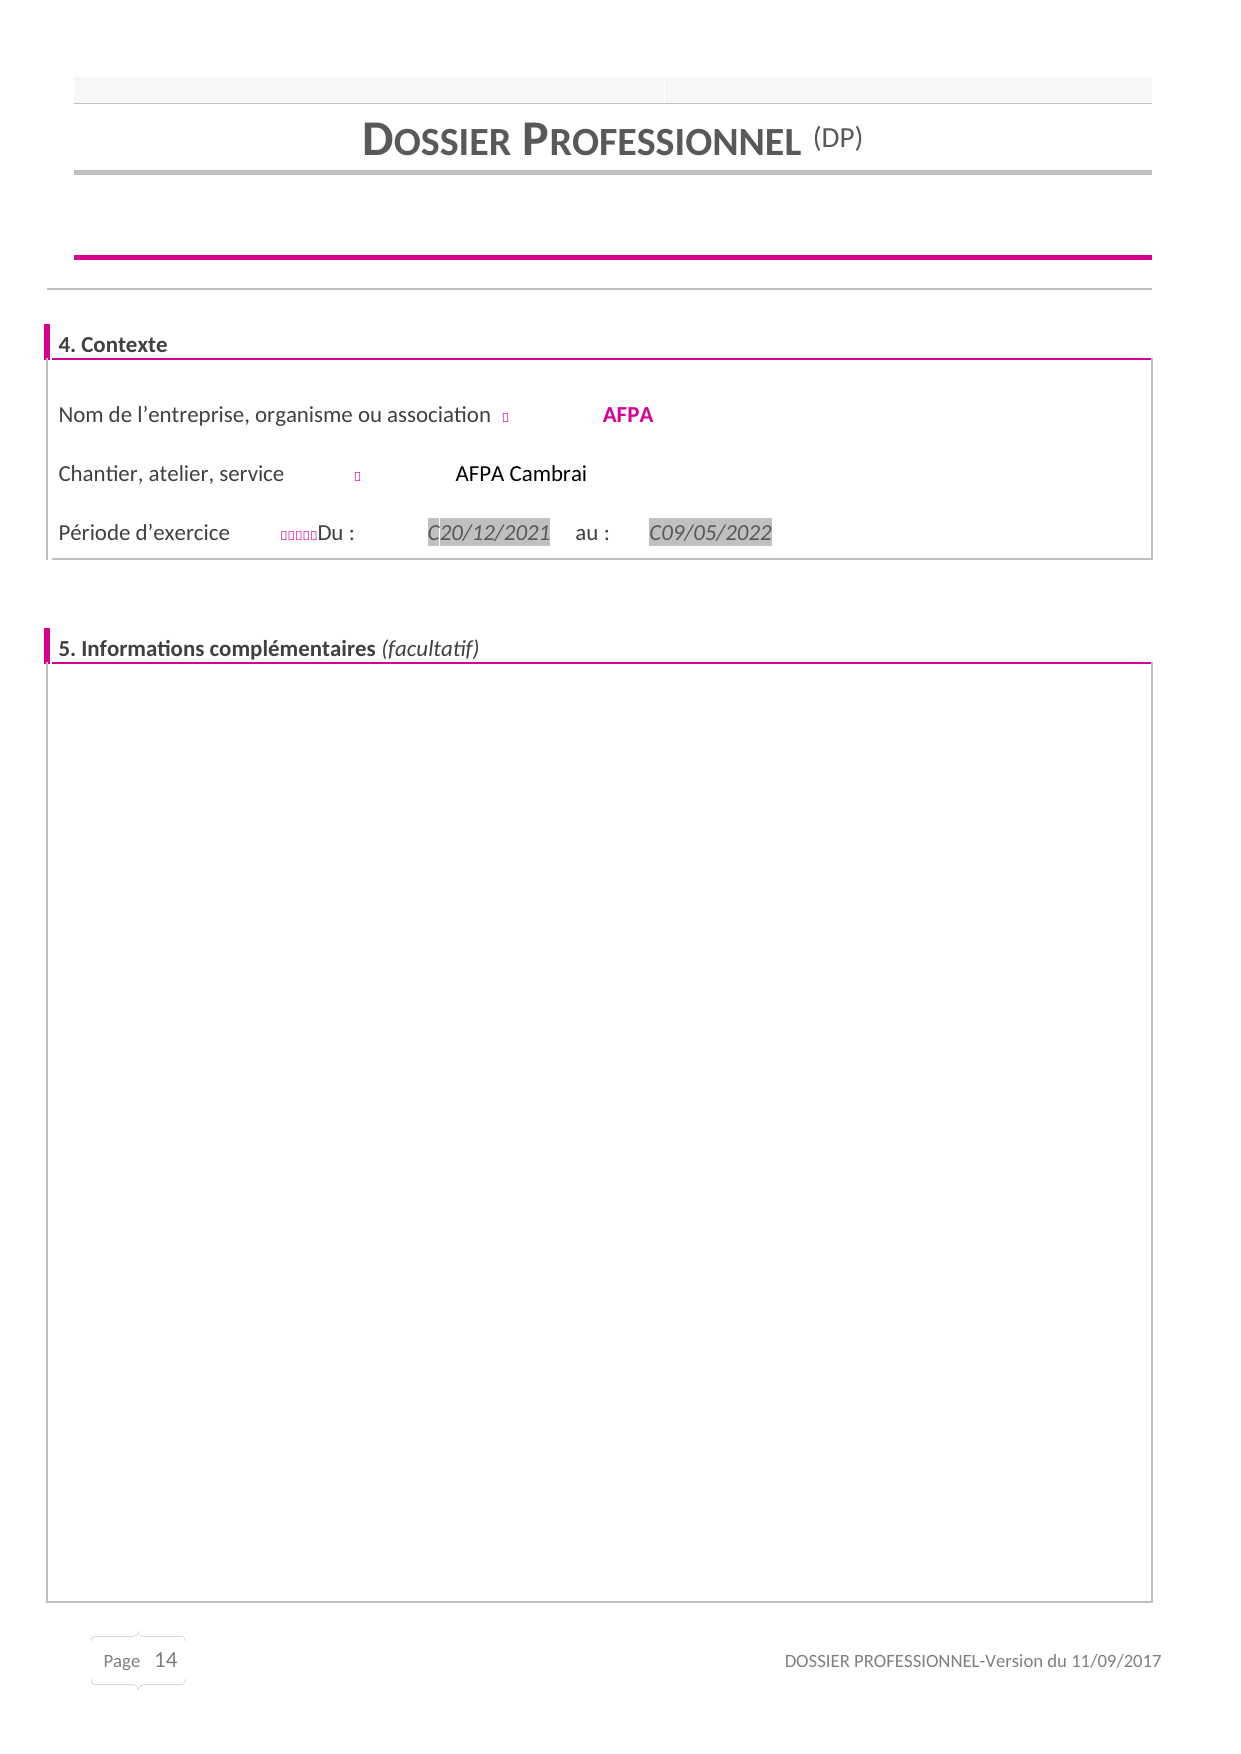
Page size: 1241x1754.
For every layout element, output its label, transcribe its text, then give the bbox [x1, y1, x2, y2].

table_cell [48, 358, 578, 394]
table_cell Période d’exercice Du : C20/12/2021 au : C09/05/2022 [48, 499, 1151, 558]
table_cell [1093, 594, 1152, 628]
table_cell Chantier, atelier, service  [48, 440, 444, 499]
table_cell [47, 558, 1093, 594]
table_cell [1093, 628, 1152, 662]
table_cell 4. Contexte [50, 324, 1152, 358]
table_cell AFPA [578, 394, 1151, 440]
table_cell [48, 662, 1151, 698]
table_cell AFPA Cambrai [444, 440, 1151, 499]
table_cell [47, 594, 1093, 628]
table_cell 5. Informations complémentaires (facultatif) [50, 628, 1093, 662]
table_cell [1093, 560, 1152, 594]
table_cell Nom de l’entreprise, organisme ou association  [48, 394, 578, 440]
table_cell [47, 290, 1152, 324]
table_cell [578, 360, 1151, 394]
table_cell [48, 698, 1151, 1601]
